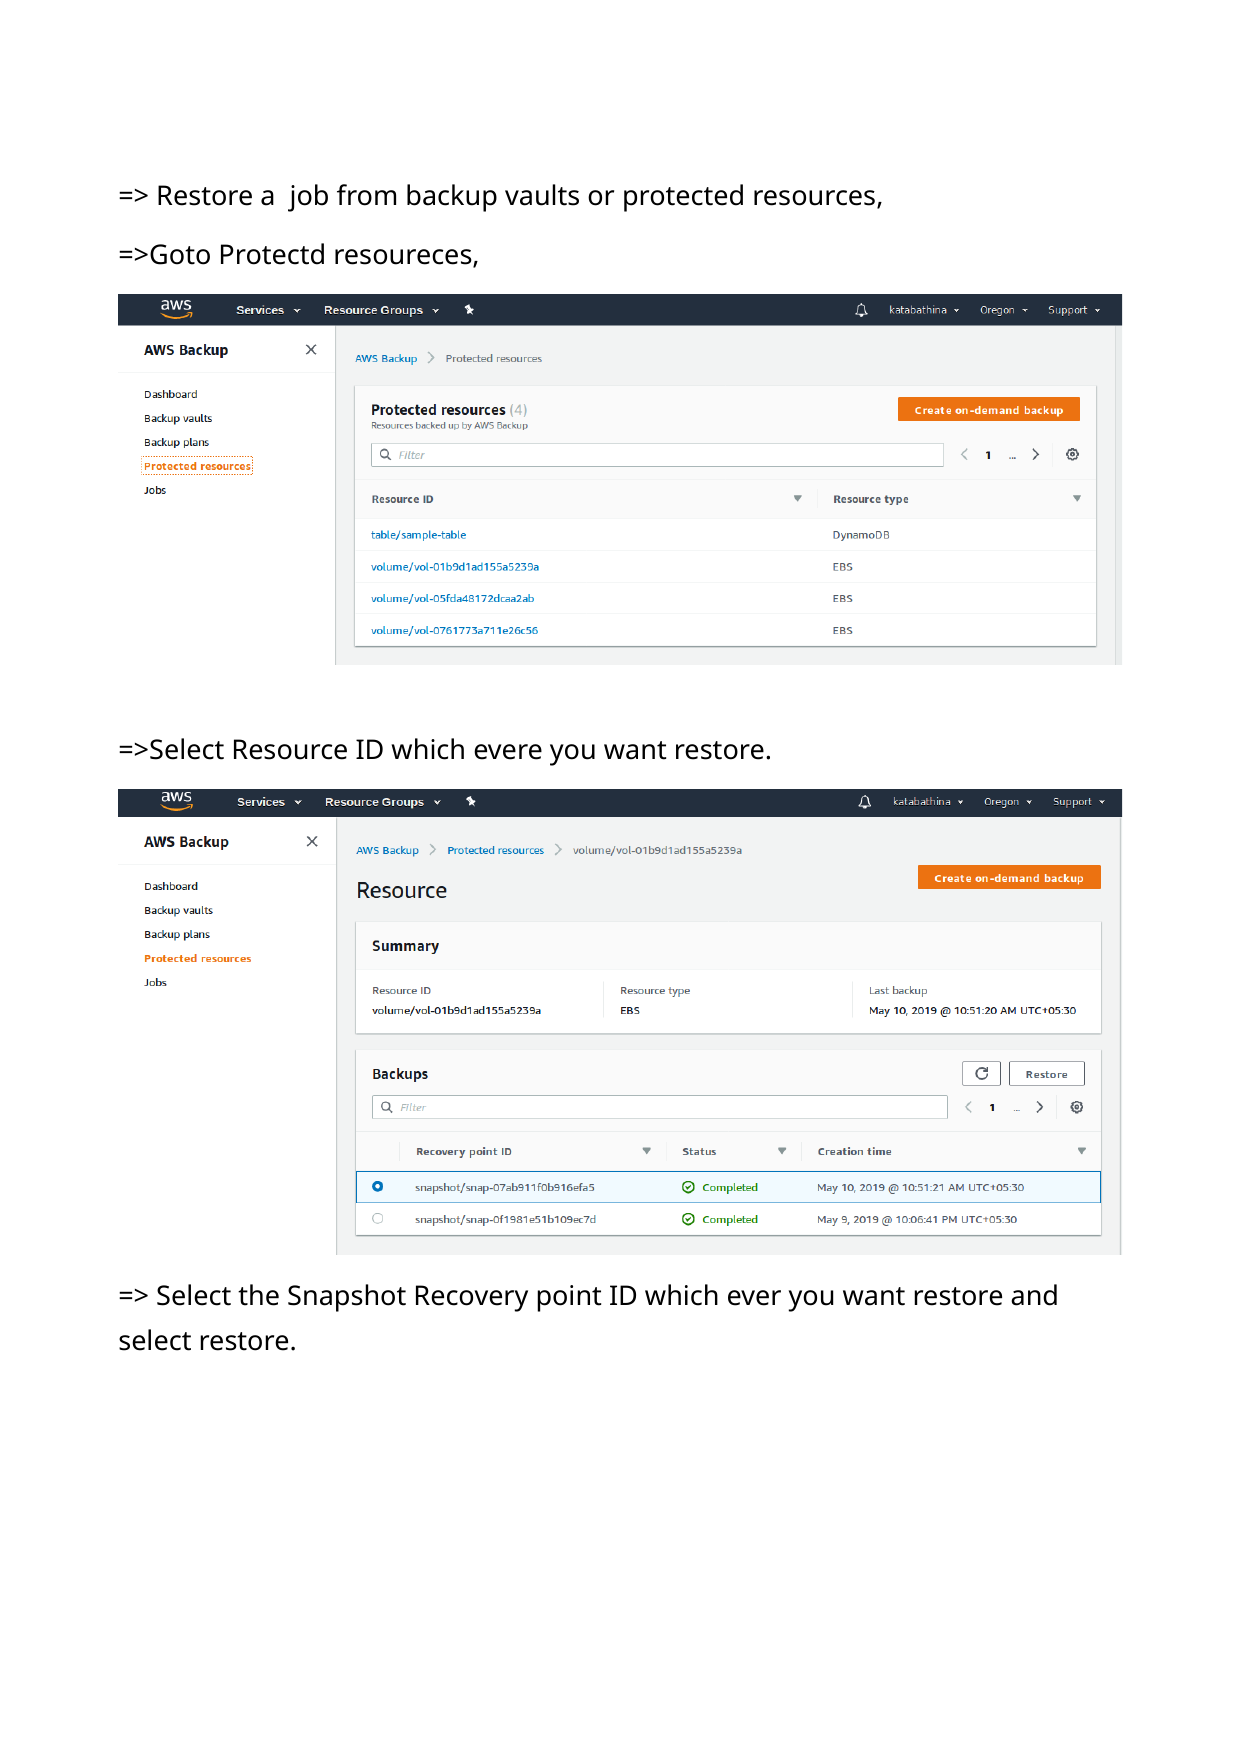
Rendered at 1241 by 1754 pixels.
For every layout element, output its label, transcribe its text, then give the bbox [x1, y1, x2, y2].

picture [118, 789, 1123, 1255]
text => Restore a job from backup vaults or protected resources, [118, 177, 1122, 214]
text => Select the Snapshot Recovery point ID which ever you want restore and select restore. [118, 1277, 1122, 1358]
text =>Goto Protectd resoureces, [118, 236, 1122, 272]
text =>Select Resource ID which evere you want restore. [118, 730, 1122, 767]
picture [118, 294, 1123, 665]
